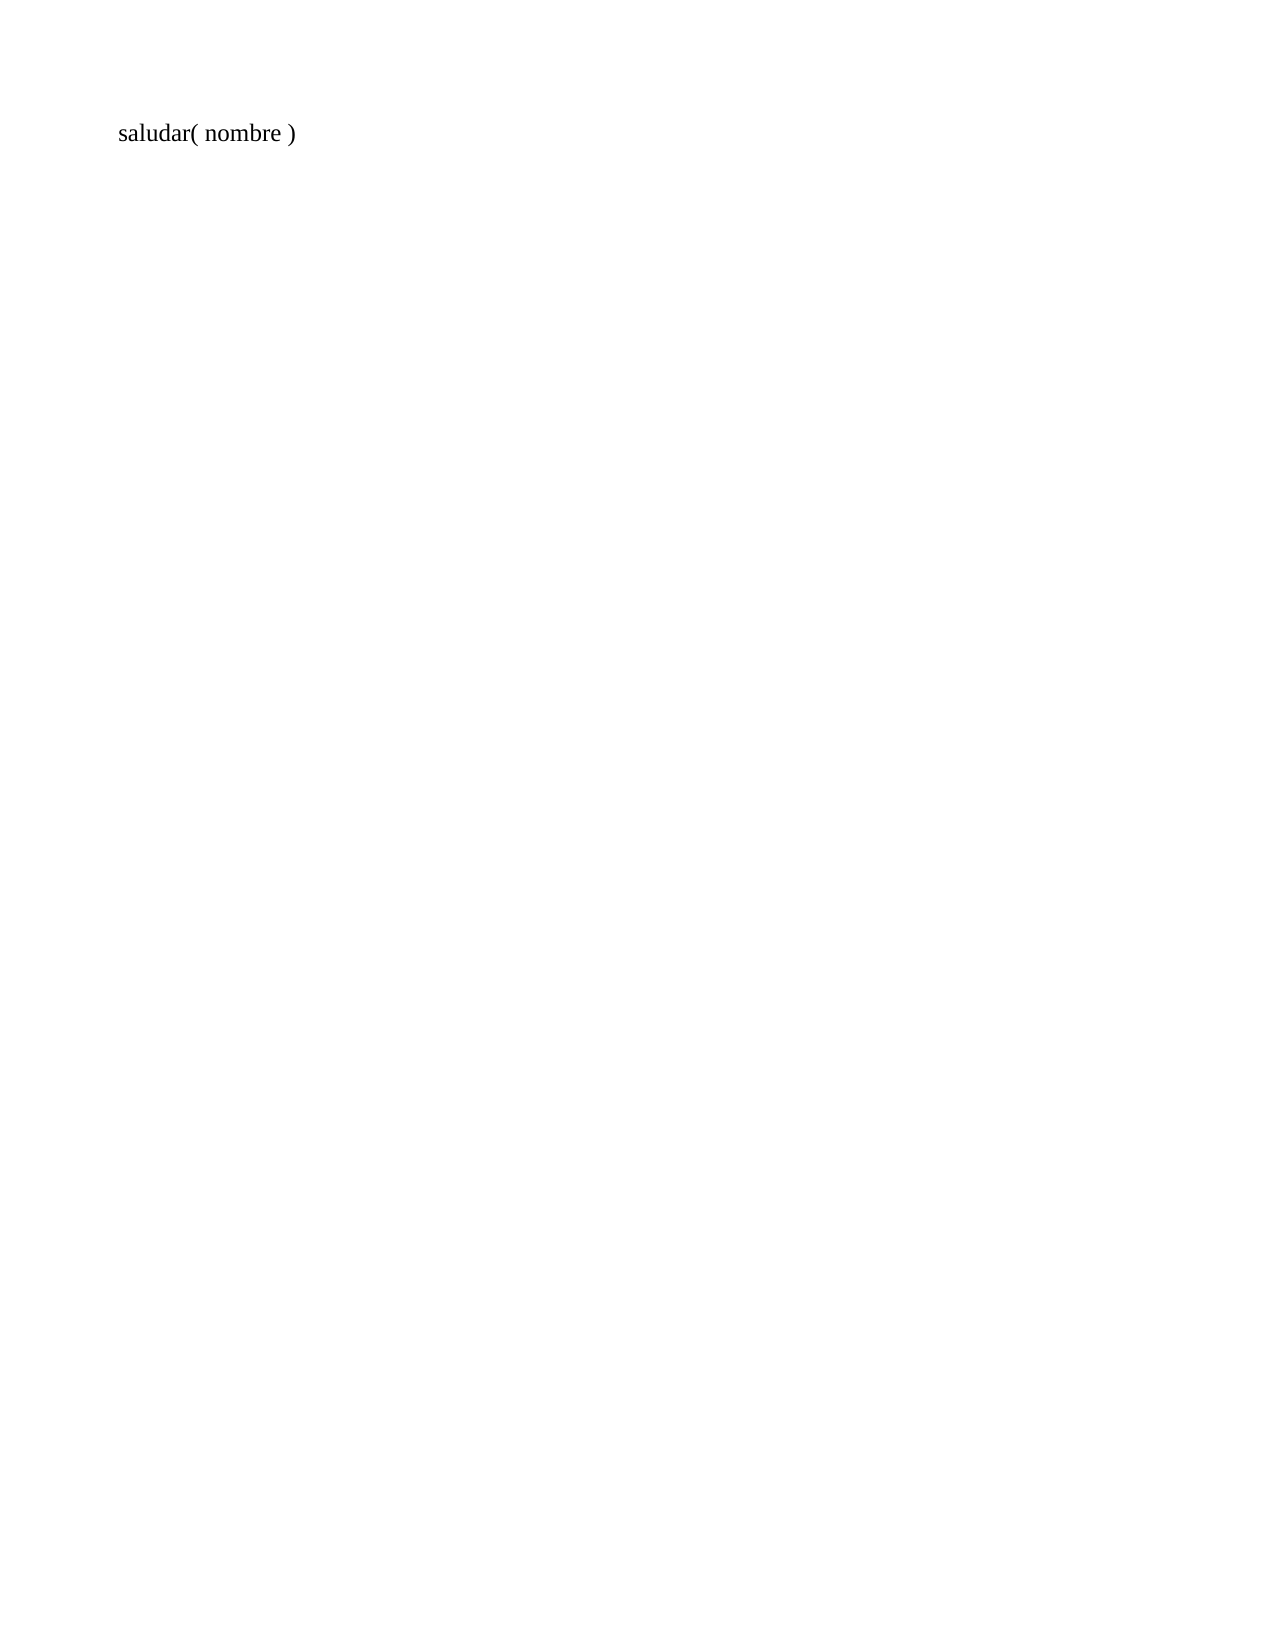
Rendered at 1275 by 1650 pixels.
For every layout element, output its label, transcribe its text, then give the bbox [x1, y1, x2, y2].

text saludar( nombre ) [118, 118, 1157, 147]
